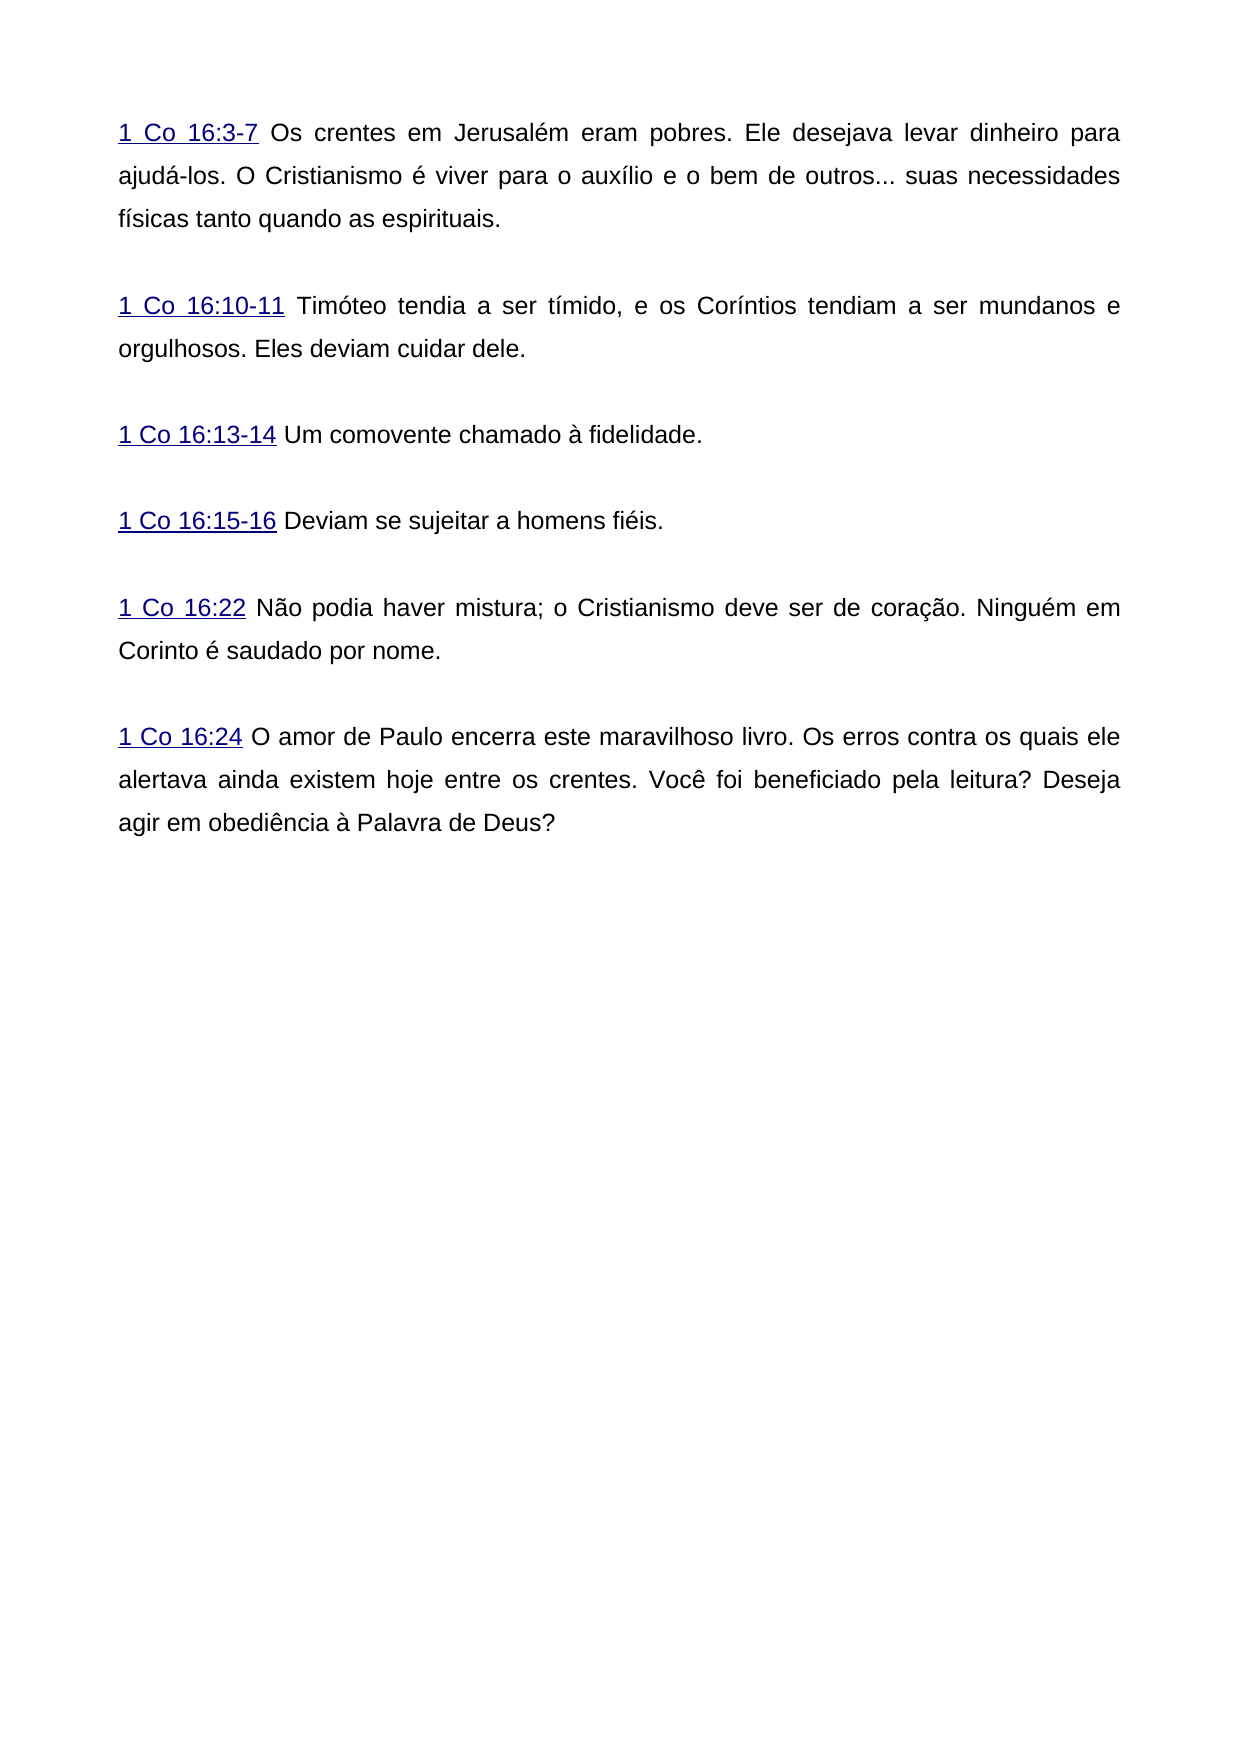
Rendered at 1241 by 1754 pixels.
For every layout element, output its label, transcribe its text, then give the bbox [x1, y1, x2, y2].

text 1 Co 16:15-16 Deviam se sujeitar a homens fiéis. [118, 506, 1122, 535]
text 1 Co 16:10-11 Timóteo tendia a ser tímido, e os Coríntios tendiam a ser mundanos e orgulhosos. Eles deviam cuidar dele. [118, 291, 1122, 362]
text 1 Co 16:13-14 Um comovente chamado à fidelidade. [118, 420, 1122, 449]
text 1 Co 16:3-7 Os crentes em Jerusalém eram pobres. Ele desejava levar dinheiro para ajudá-los. O Cristianismo é viver para o auxílio e o bem de outros... suas necessidades físicas tanto quando as espirituais. [118, 118, 1122, 233]
text 1 Co 16:22 Não podia haver mistura; o Cristianismo deve ser de coração. Ninguém em Corinto é saudado por nome. [118, 592, 1122, 664]
text 1 Co 16:24 O amor de Paulo encerra este maravilhoso livro. Os erros contra os quais ele alertava ainda existem hoje entre os crentes. Você foi beneficiado pela leitura? Deseja agir em obediência à Palavra de Deus? [118, 722, 1122, 837]
